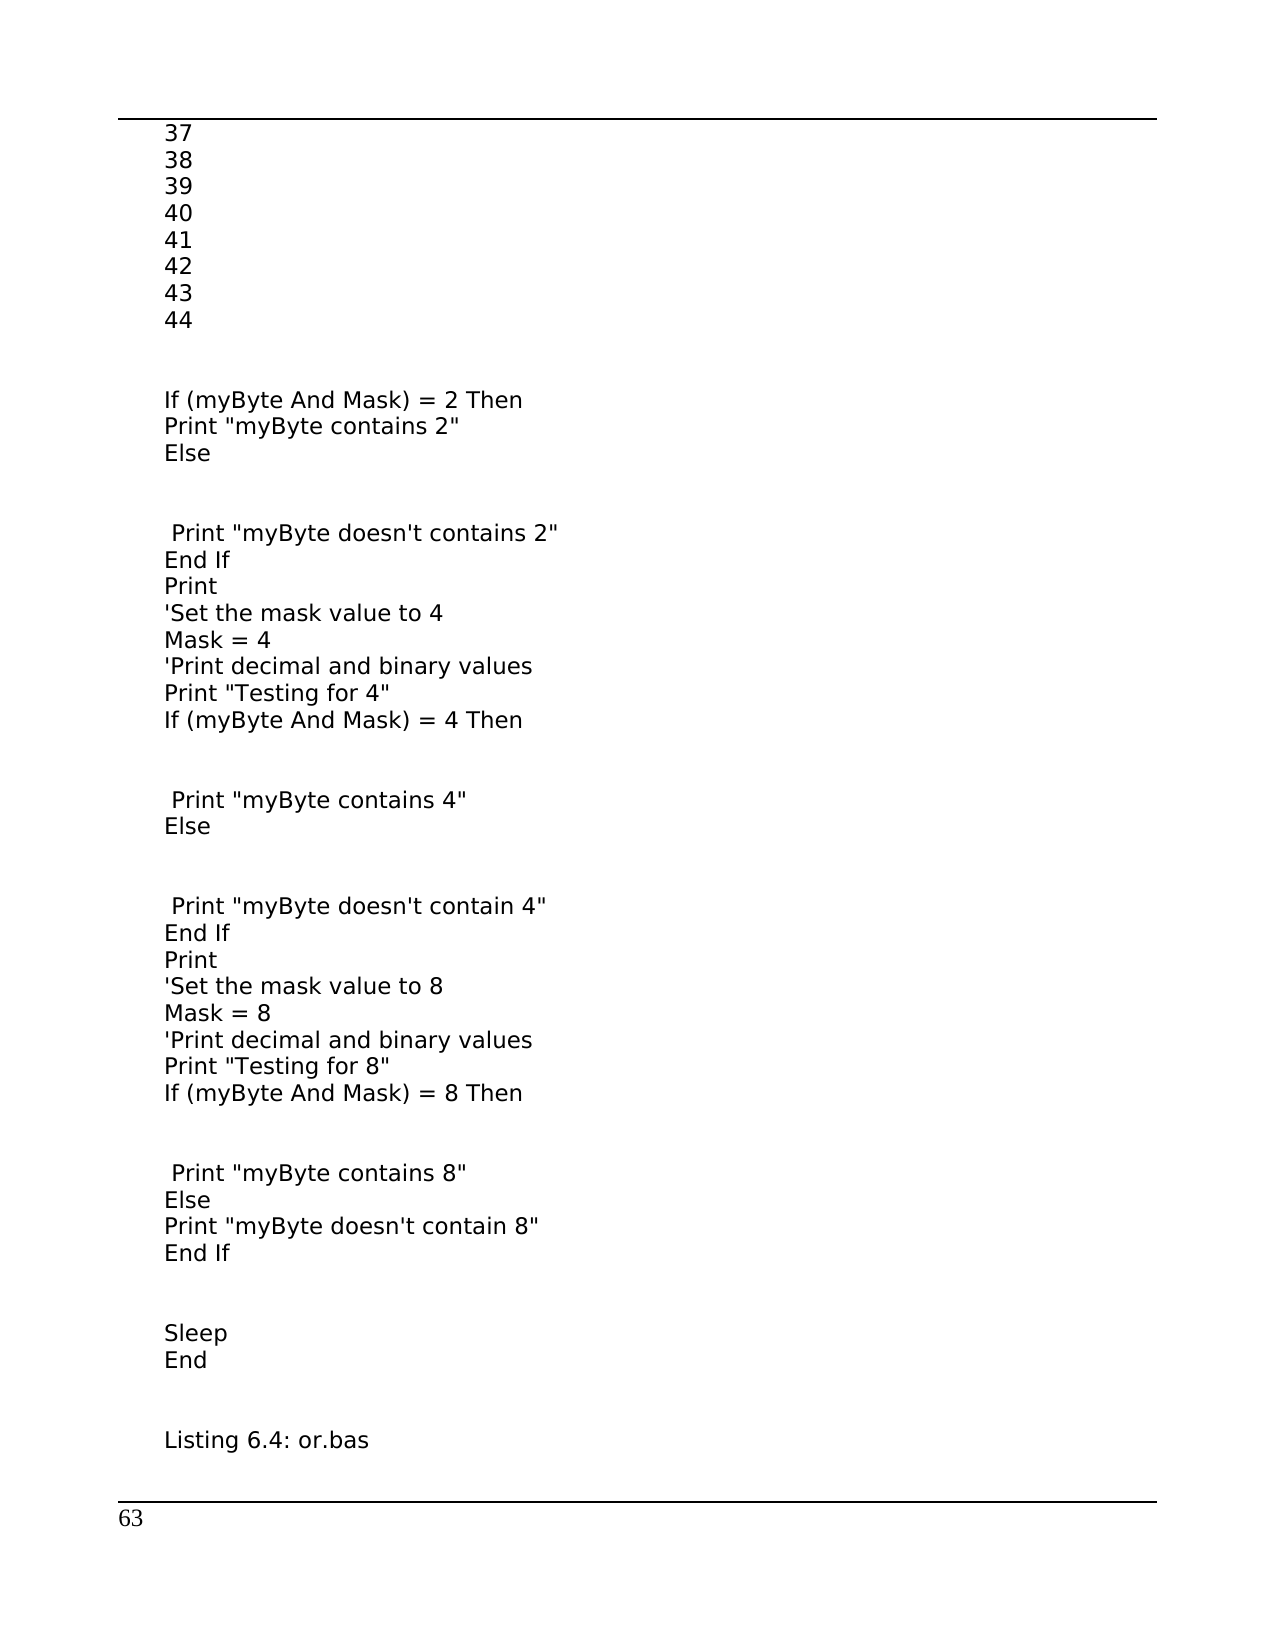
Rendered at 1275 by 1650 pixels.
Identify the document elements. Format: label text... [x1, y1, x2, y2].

text Print "myByte doesn't contains 2" [118, 520, 1157, 547]
text 40 [118, 200, 1157, 227]
text 43 [118, 280, 1157, 307]
text If (myByte And Mask) = 4 Then [118, 707, 1157, 733]
text Print [118, 947, 1157, 973]
text Else [118, 813, 1157, 840]
text Print "Testing for 8" [118, 1053, 1157, 1080]
text Else [118, 1187, 1157, 1213]
text 42 [118, 253, 1157, 280]
text 'Set the mask value to 4 [118, 600, 1157, 627]
text Sleep [118, 1320, 1157, 1347]
text 'Print decimal and binary values [118, 653, 1157, 680]
text Print [118, 573, 1157, 600]
text 39 [118, 173, 1157, 200]
text If (myByte And Mask) = 2 Then [118, 387, 1157, 413]
text Print "Testing for 4" [118, 680, 1157, 707]
text Print "myByte contains 4" [118, 787, 1157, 813]
text Else [118, 440, 1157, 467]
text End If [118, 547, 1157, 573]
text Print "myByte doesn't contain 4" [118, 893, 1157, 920]
text Print "myByte contains 8" [118, 1160, 1157, 1187]
text End If [118, 1240, 1157, 1267]
text End [118, 1347, 1157, 1373]
text 41 [118, 227, 1157, 253]
text Print "myByte contains 2" [118, 413, 1157, 440]
text 44 [118, 307, 1157, 333]
text End If [118, 920, 1157, 947]
text Mask = 4 [118, 627, 1157, 653]
text Print "myByte doesn't contain 8" [118, 1213, 1157, 1240]
text Listing 6.4: or.bas [118, 1427, 1157, 1453]
text If (myByte And Mask) = 8 Then [118, 1080, 1157, 1107]
text 38 [118, 147, 1157, 173]
text 'Print decimal and binary values [118, 1027, 1157, 1053]
text 37 [118, 120, 1157, 147]
text 'Set the mask value to 8 [118, 973, 1157, 1000]
text Mask = 8 [118, 1000, 1157, 1027]
